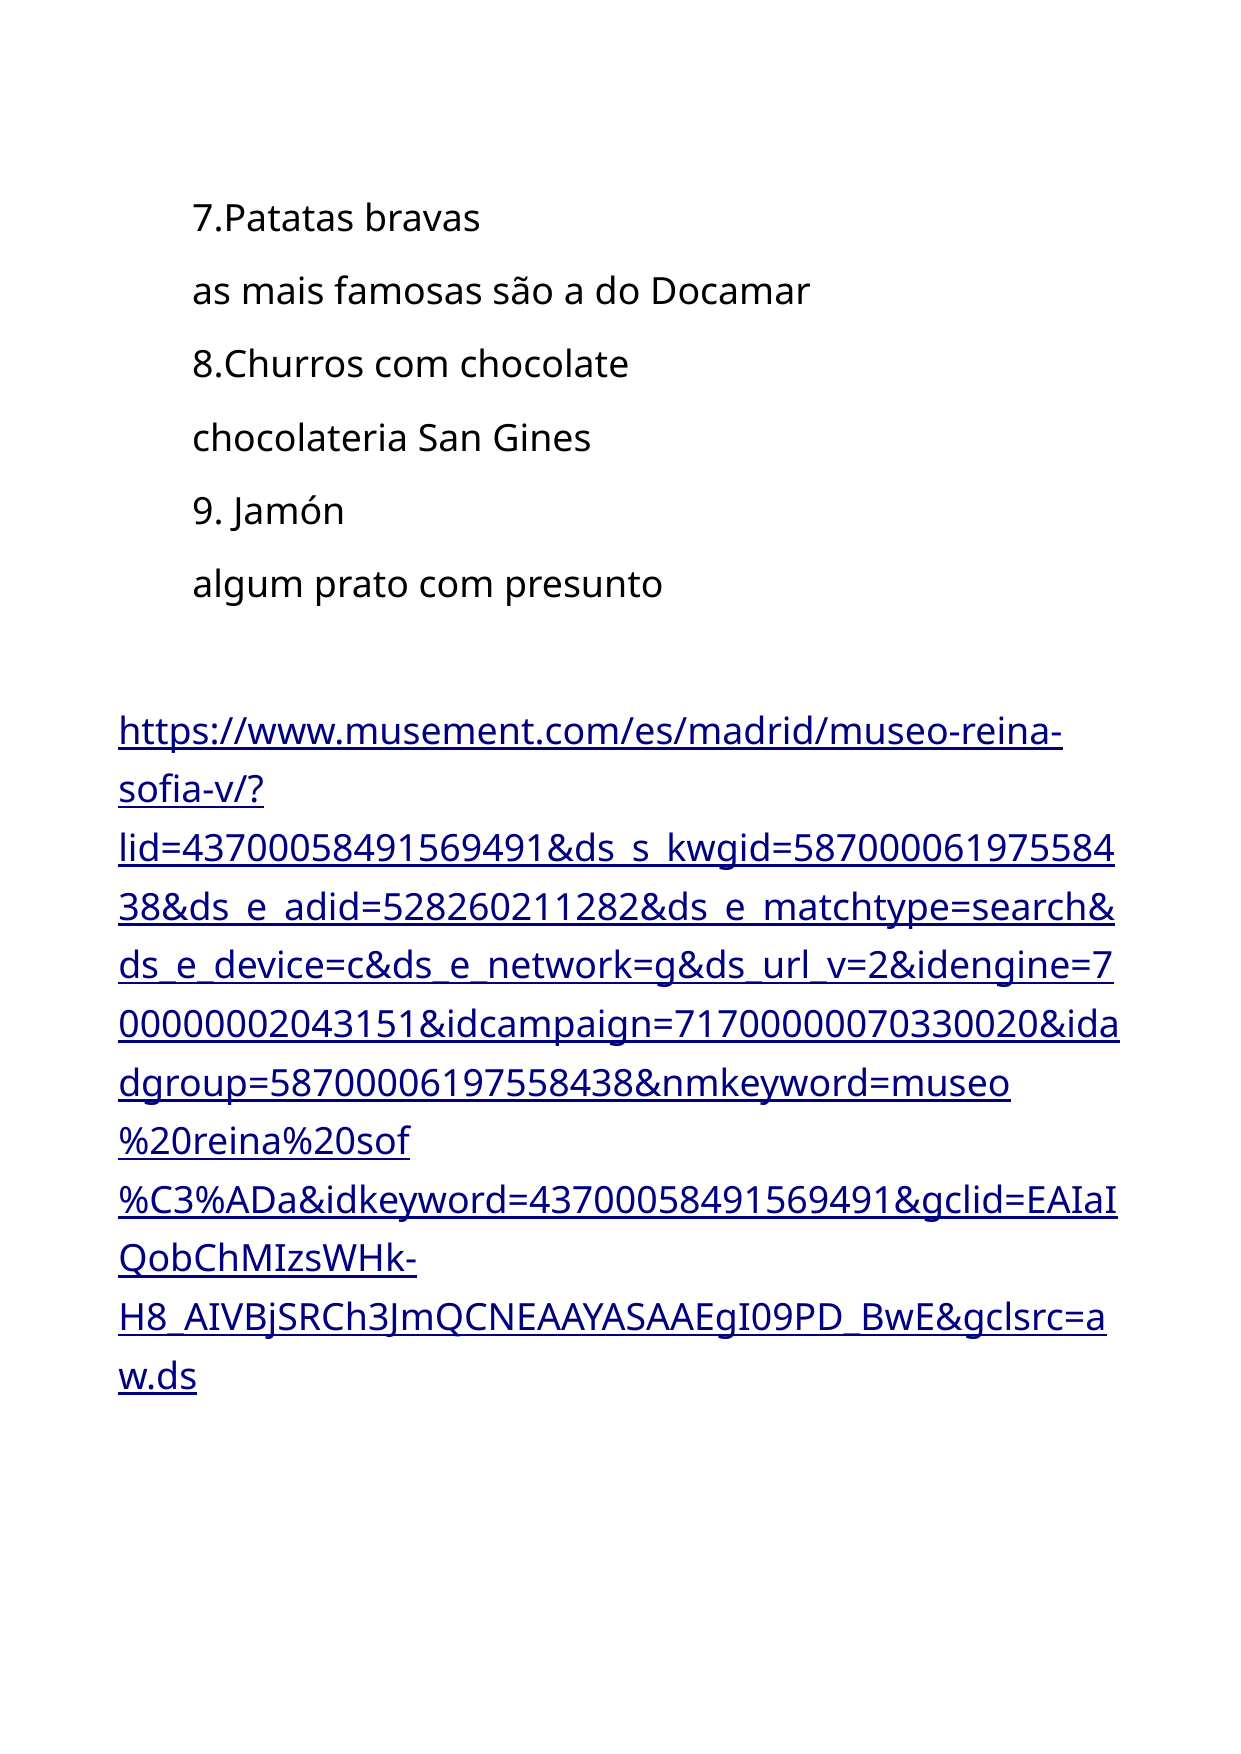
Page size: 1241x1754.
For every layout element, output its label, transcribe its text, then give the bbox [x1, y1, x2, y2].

list chocolateria San Gines [118, 411, 1122, 462]
text https://www.musement.com/es/madrid/museo-reina-sofia-v/?lid=43700058491569491&ds_s_kwgid=58700006197558438&ds_e_adid=528260211282&ds_e_matchtype=search&ds_e_device=c&ds_e_network=g&ds_url_v=2&idengine=700000002043151&idcampaign=71700000070330020&idadgroup=58700006197558438&nmkeyword=museo%20reina%20sof%C3%ADa&idkeyword=43700058491569491&gclid=EAIaIQobChMIzsWHk-H8_AIVBjSRCh3JmQCNEAAYASAAEgI09PD_BwE&gclsrc=aw.ds [118, 704, 1122, 1400]
text algum prato com presunto [118, 557, 1122, 608]
list Churros com chocolate [118, 338, 1122, 389]
list Jamón [118, 484, 1122, 535]
list as mais famosas são a do Docamar [118, 264, 1122, 316]
list Patatas bravas [118, 191, 1122, 242]
